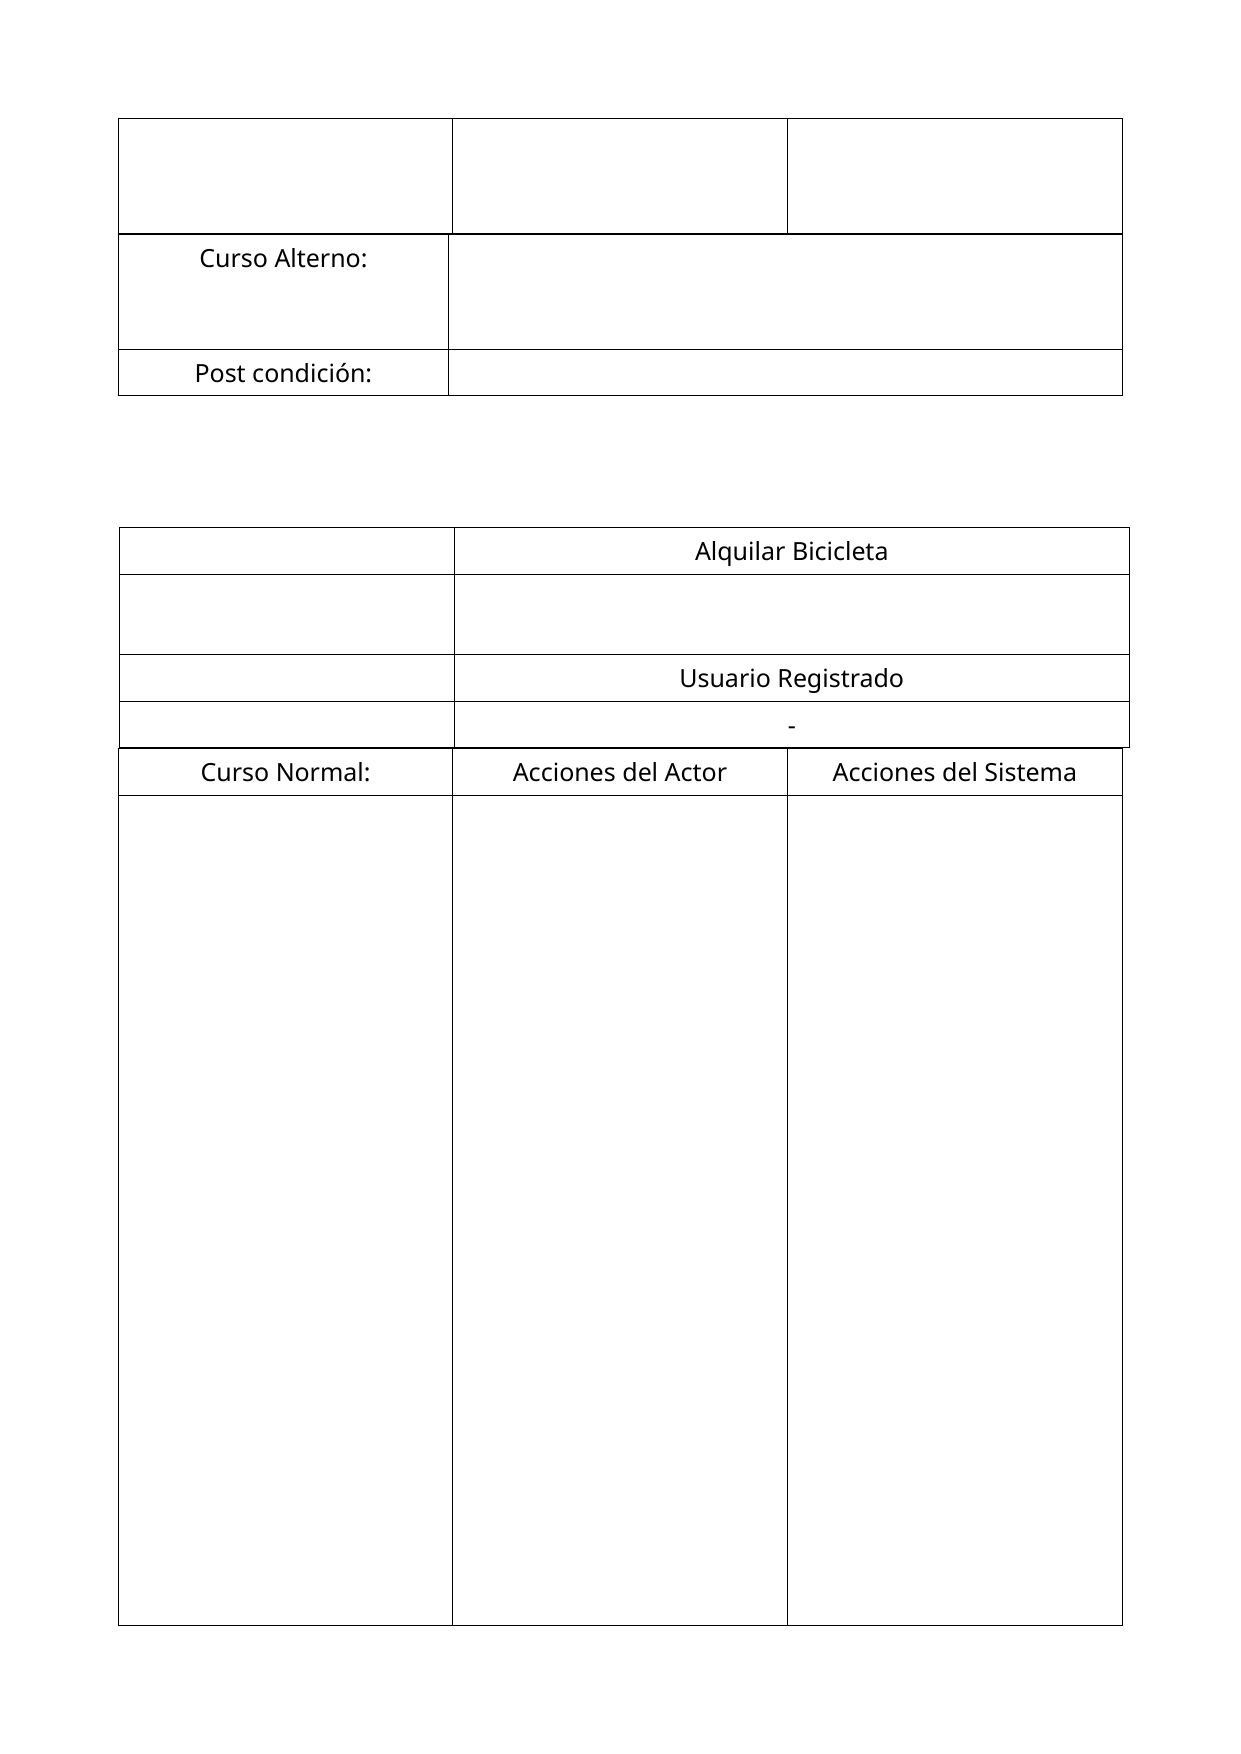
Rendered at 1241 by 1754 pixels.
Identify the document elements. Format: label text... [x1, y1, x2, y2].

table_header Curso Alterno: [119, 235, 448, 348]
table_cell [453, 119, 787, 233]
table_header Alquilar Bicicleta [455, 528, 1129, 573]
table_header Paso alternativo 6: los datos ingresados no corresponden a una tarjeta de crédito. Se informa. Fin de CU. [449, 235, 1122, 348]
table_cell Descripción: [120, 575, 454, 654]
table_cell Precondiciones: [120, 702, 454, 747]
table_cell - [455, 702, 1129, 747]
table_header Curso Normal: [119, 749, 452, 795]
table_cell Paso 2: el sistema solicita que se apoye la tarjeta en el lector. Paso 4: el sistema detecta la tarjeta Paso 5: el sistema valida que la tarjeta esté registrada Paso 6: el sistema valida que la tarjeta no tenga otra bicicleta alquilada. Paso 7: el sistema libera la bicicleta e incializa un timer de 45” para que el usuario retire la bicicleta [788, 796, 1122, 1625]
table_cell Post condición: [119, 350, 448, 395]
table_cell [119, 796, 452, 1625]
table_cell [119, 119, 452, 233]
table_header Acciones del Actor [453, 749, 787, 795]
table_cell Paso 7: el sistema registra los datos y da de alta al nuevo usuario. [788, 119, 1122, 233]
table_cell Se registró correctamente un nuevo usuario. [449, 350, 1122, 395]
table_cell Este caso de uso describe el evento en el que un Usuario Registrado alquila una bicicleta [455, 575, 1129, 654]
table_cell Paso 1: el Usuario Registrado selecciona la opción “Alquilar Bicicleta” Paso 3: el Usuario Registrado apoya la tarjeta en el lector Paso 5: el Usuario Registrado ingresa los datos de la tarjeta Paso 8: el Usuario retira la bicicleta [453, 796, 787, 1625]
table_cell Actores: [120, 655, 454, 701]
table_header Acciones del Sistema [788, 749, 1122, 795]
table_cell Usuario Registrado [455, 655, 1129, 701]
table_header Nombre: [120, 528, 454, 573]
